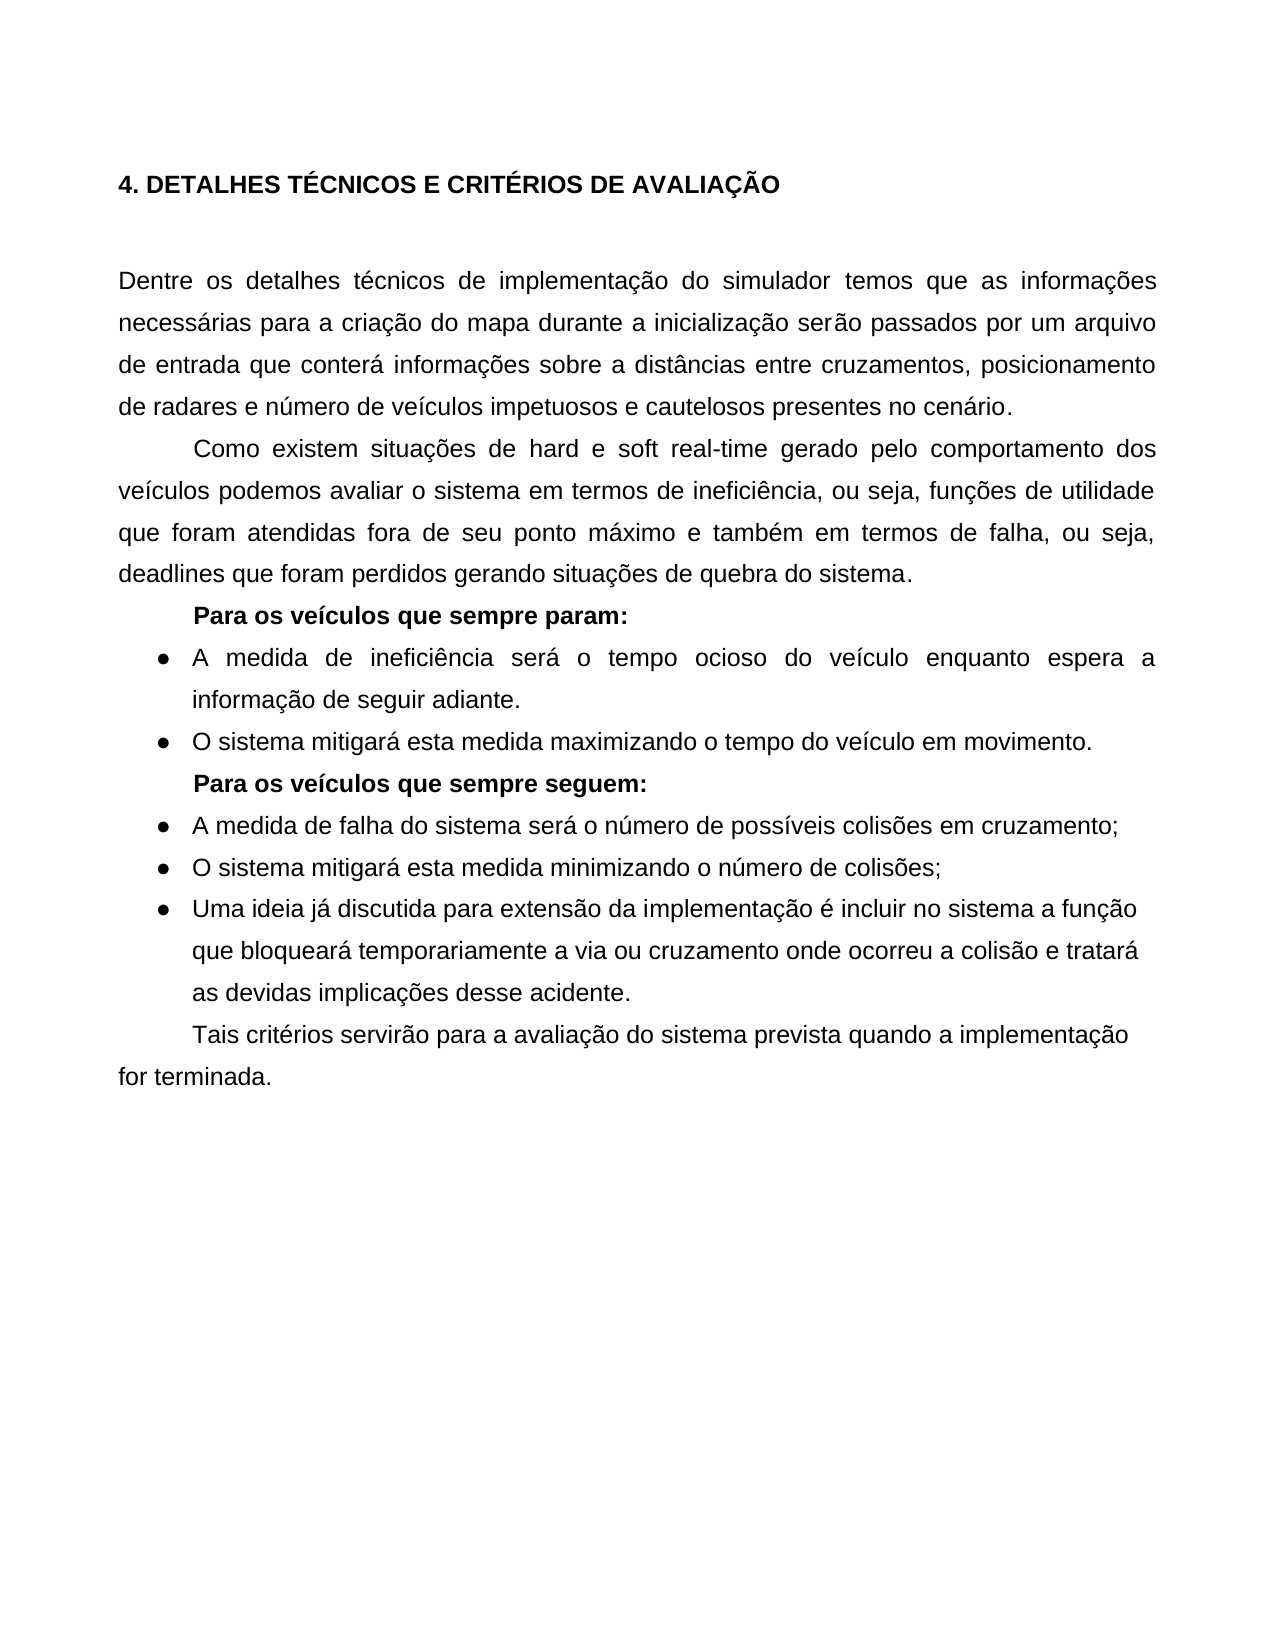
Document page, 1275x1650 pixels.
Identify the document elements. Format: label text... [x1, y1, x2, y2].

text Como existem situações de hard e soft real-time gerado pelo comportamento dos veículos podemos avaliar o sistema em termos de ineficiência, ou seja, funções de utilidade que foram atendidas fora de seu ponto máximo e também em termos de falha, ou seja, deadlines que foram perdidos gerando situações de quebra do sistema. [118, 434, 1157, 588]
list A medida de falha do sistema será o número de possíveis colisões em cruzamento; [156, 811, 1157, 839]
list A medida de ineficiência será o tempo ocioso do veículo enquanto espera a informação de seguir adiante. [156, 644, 1157, 714]
text Para os veículos que sempre param: [118, 602, 1157, 630]
text Tais critérios servirão para a avaliação do sistema prevista quando a implementação for terminada. [118, 1021, 1157, 1091]
list O sistema mitigará esta medida maximizando o tempo do veículo em movimento. [156, 728, 1157, 756]
text Para os veículos que sempre seguem: [118, 769, 1157, 797]
text Dentre os detalhes técnicos de implementação do simulador temos que as informações necessárias para a criação do mapa durante a inicialização serão passados por um arquivo de entrada que conterá informações sobre a distâncias entre cruzamentos, posicionamento de radares e número de veículos impetuosos e cautelosos presentes no cenário. [118, 267, 1157, 421]
subtitle 4. DETALHES TÉCNICOS E CRITÉRIOS DE AVALIAÇÃO [118, 171, 1157, 199]
list Uma ideia já discutida para extensão da implementação é incluir no sistema a função que bloqueará temporariamente a via ou cruzamento onde ocorreu a colisão e tratará as devidas implicações desse acidente. [156, 895, 1157, 1007]
list O sistema mitigará esta medida minimizando o número de colisões; [156, 853, 1157, 881]
